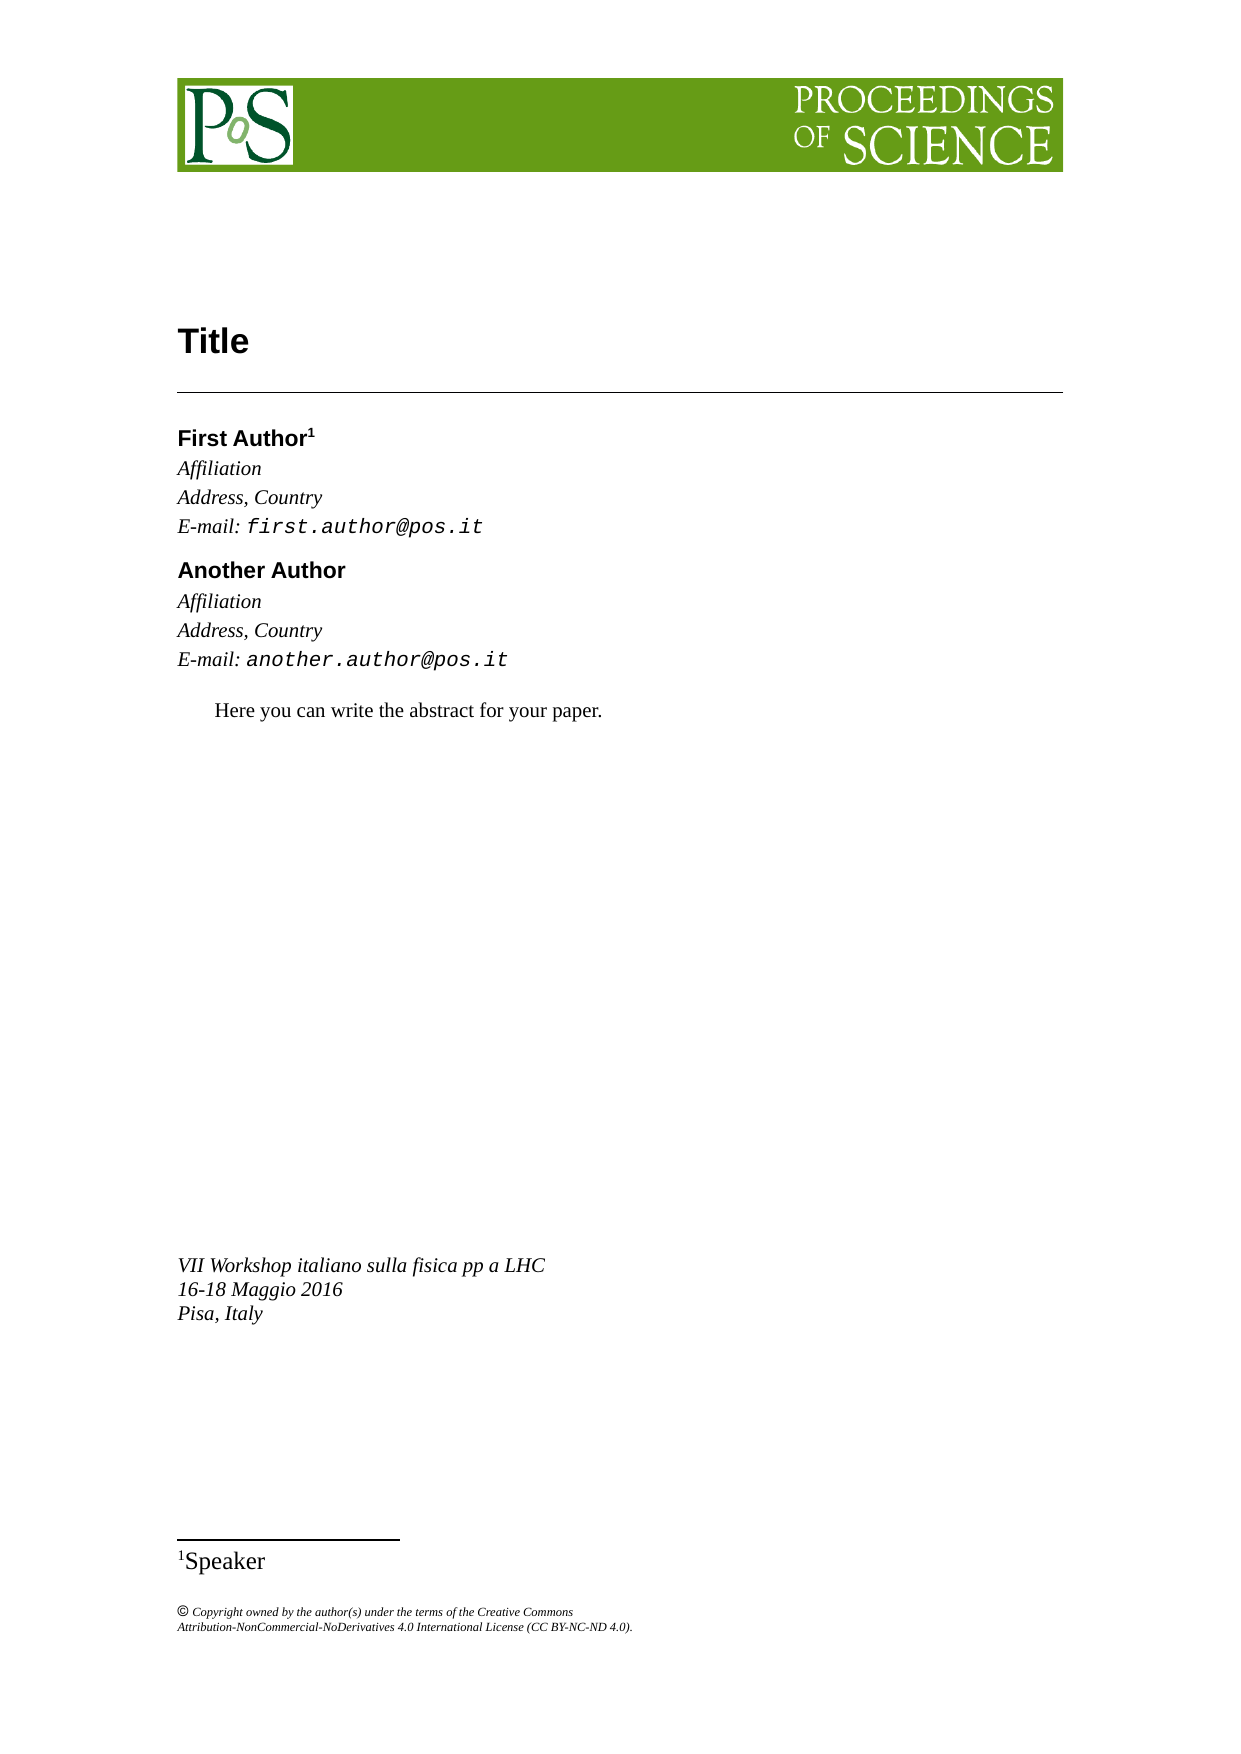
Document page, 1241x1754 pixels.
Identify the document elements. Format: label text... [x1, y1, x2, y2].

text Here you can write the abstract for your paper. [214, 698, 1021, 722]
text Affiliation [177, 589, 1063, 613]
text Speaker [177, 1546, 1063, 1575]
title Title [177, 321, 1063, 392]
text Affiliation [177, 456, 1063, 480]
text Another Author [177, 557, 1063, 584]
text Pisa, Italy [177, 1301, 1063, 1325]
picture [177, 78, 1064, 172]
text First Author [177, 425, 1063, 451]
text VII Workshop italiano sulla fisica pp a LHC [177, 1253, 1063, 1277]
text E-mail: first.author@pos.it [177, 514, 1063, 540]
text E-mail: another.author@pos.it [177, 647, 1063, 672]
text 16-18 Maggio 2016 [177, 1277, 1063, 1301]
text Address, Country [177, 618, 1063, 642]
text Address, Country [177, 485, 1063, 509]
